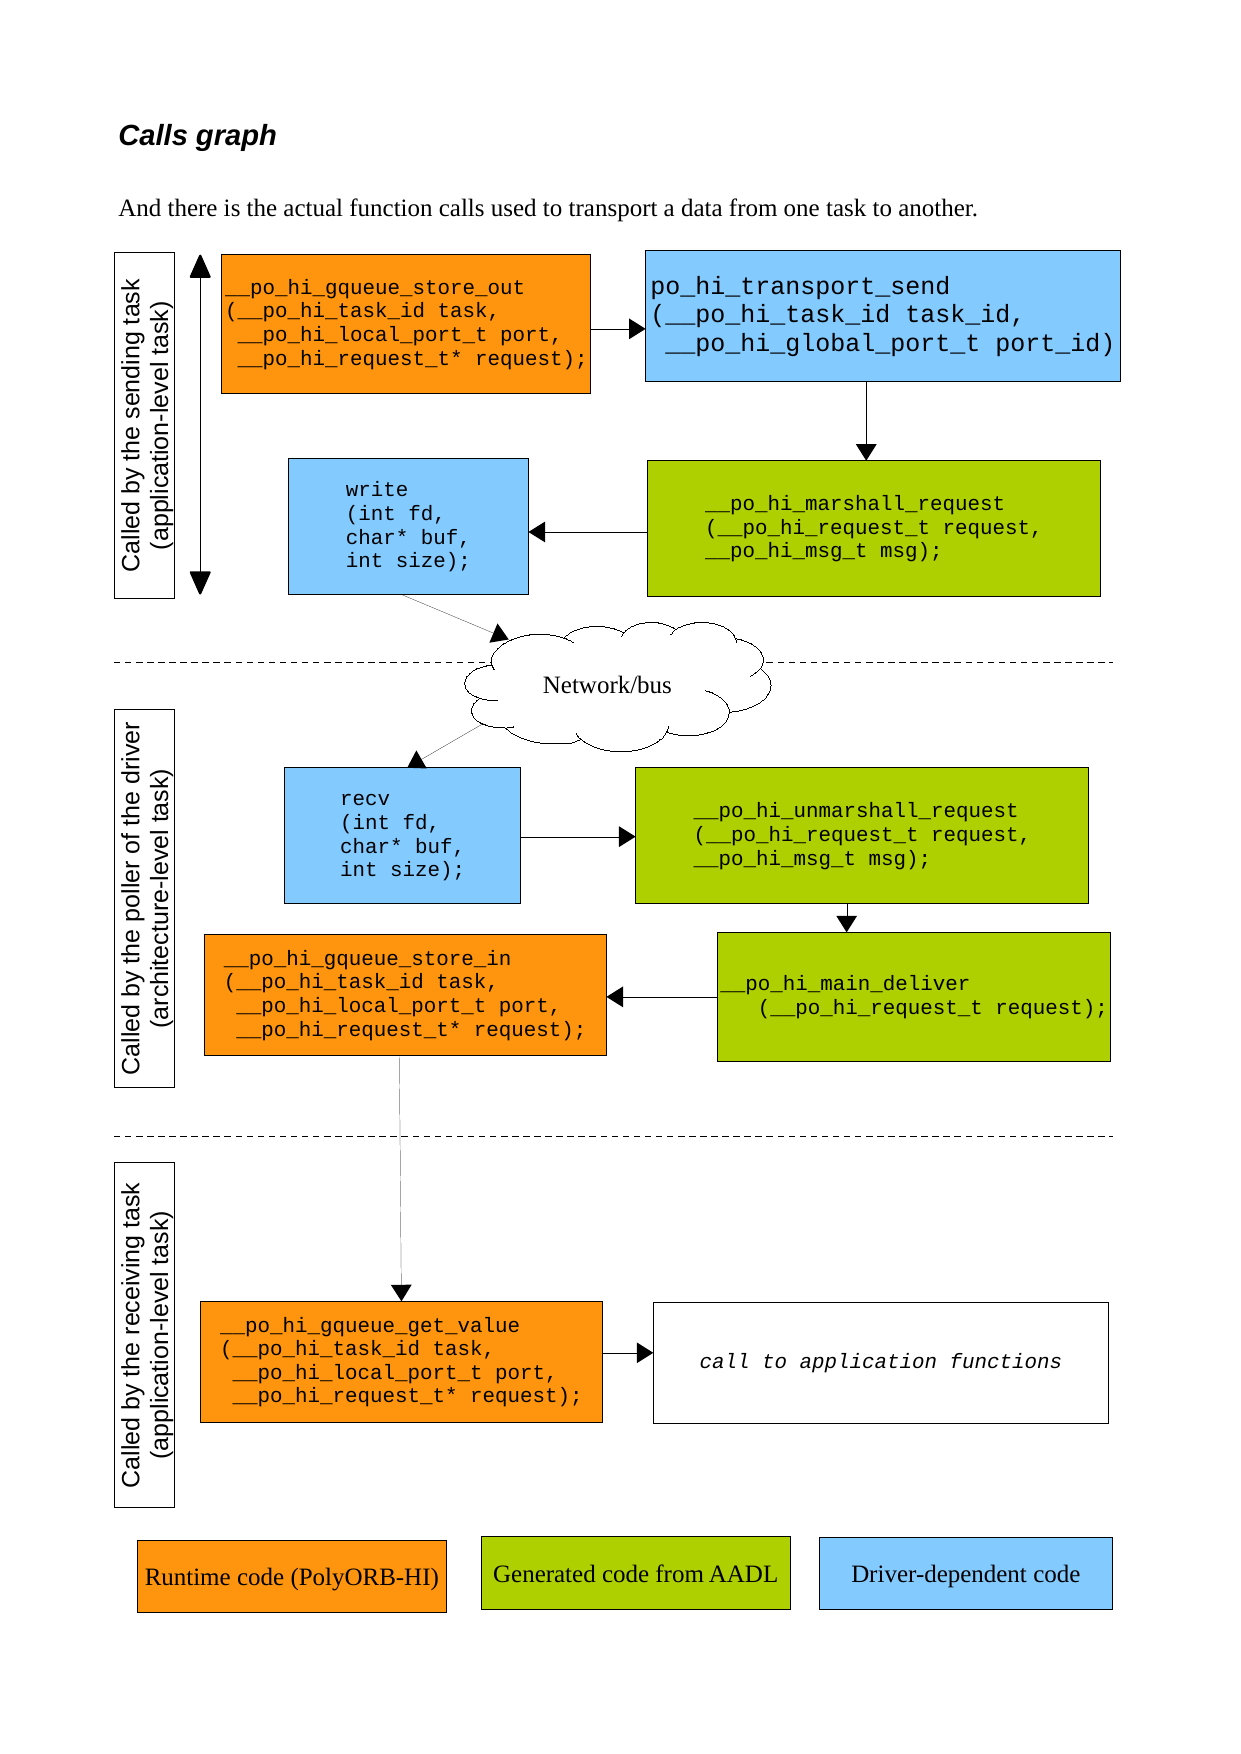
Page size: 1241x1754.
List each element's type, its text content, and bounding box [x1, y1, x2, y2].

text And there is the actual function calls used to transport a data from one task to another. [118, 193, 1122, 222]
subtitle Calls graph [118, 118, 1122, 152]
